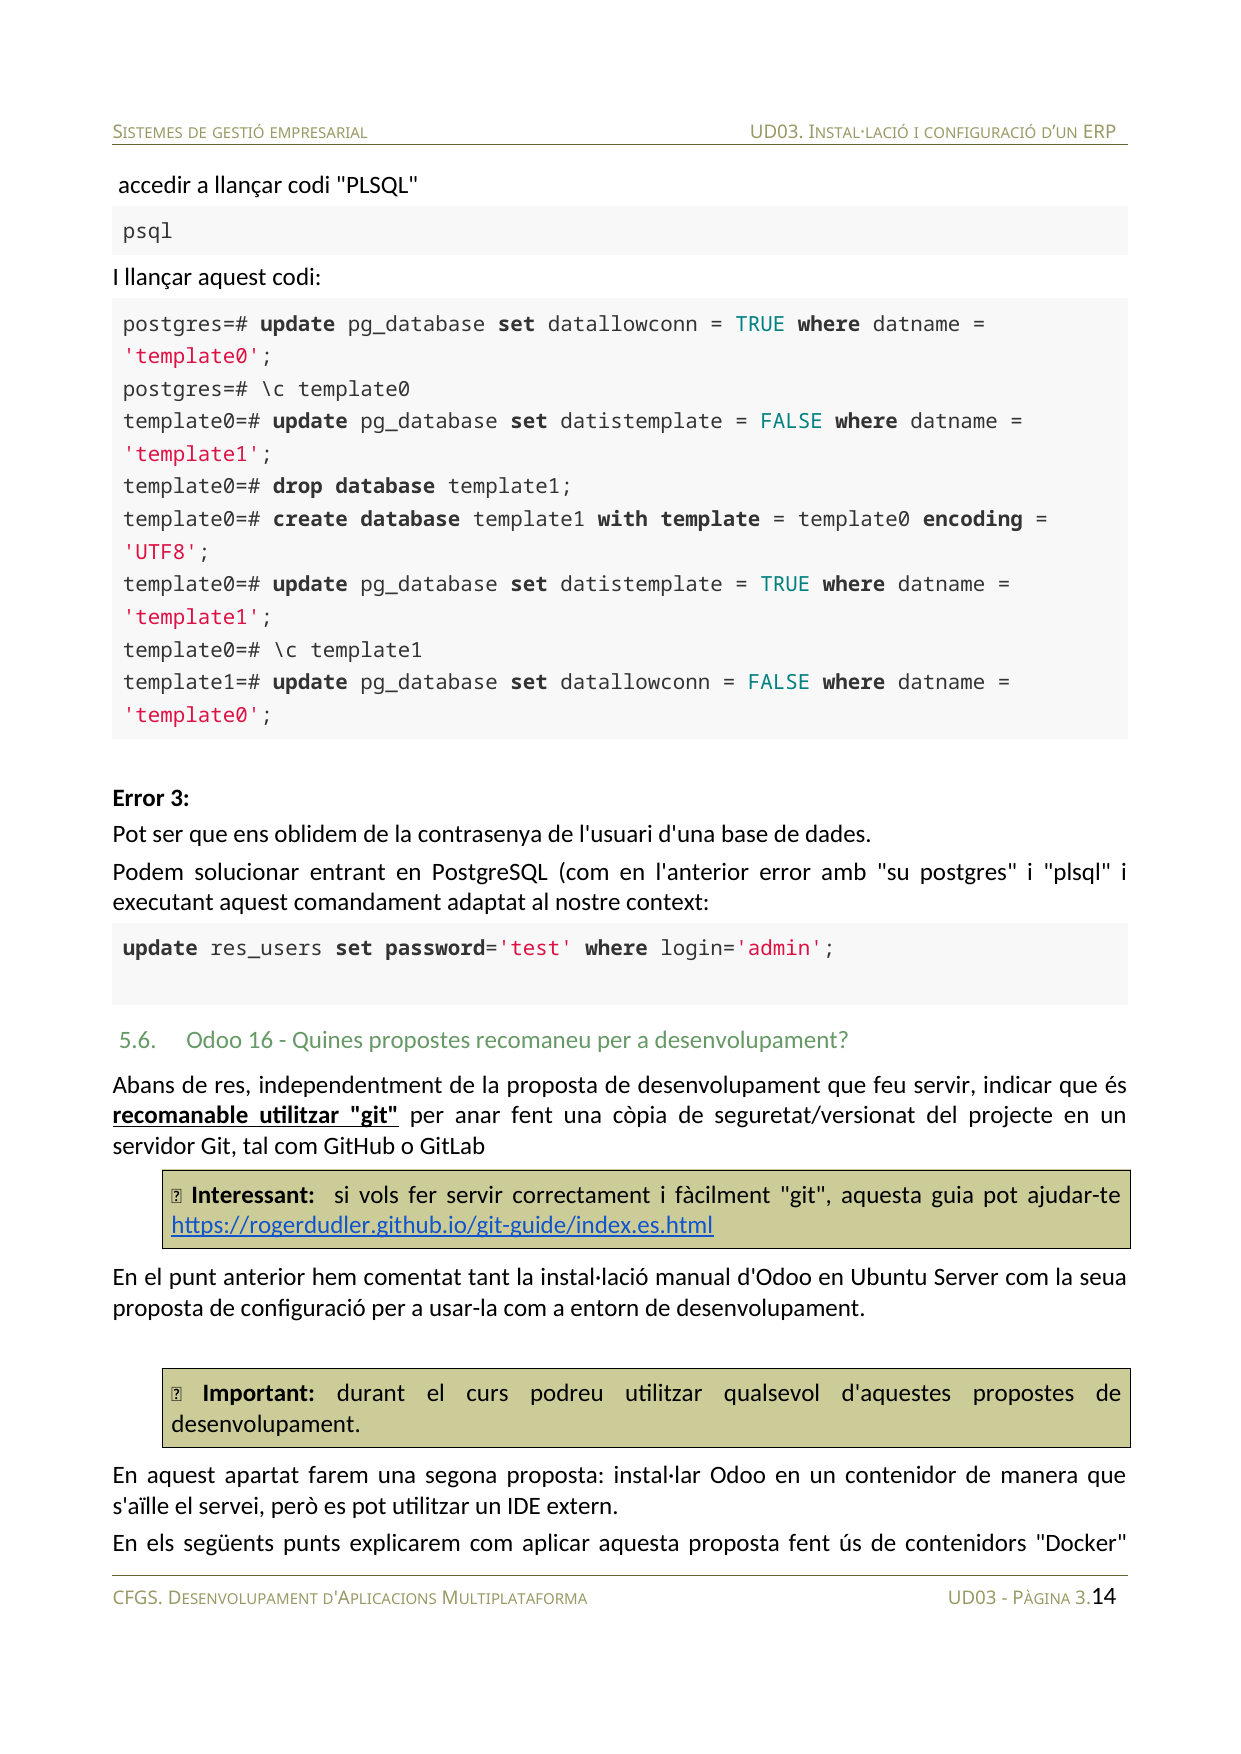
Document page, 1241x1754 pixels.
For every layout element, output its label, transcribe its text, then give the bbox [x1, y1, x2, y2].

text 📖 Important: durant el curs podreu utilitzar qualsevol d'aquestes propostes de desenvolupament. [163, 1369, 1130, 1447]
table_header update res_users set password='test' where login='admin'; [112, 923, 1128, 1005]
text I llançar aquest codi: [112, 261, 1128, 292]
text 💬 Interessant: si vols fer servir correctament i fàcilment "git", aquesta guia pot ajudar-te https://rogerdudler.github.io/git-guide/index.es.html [163, 1171, 1130, 1248]
table_header psql [112, 206, 1128, 255]
text accedir a llançar codi "PLSQL" [112, 169, 1128, 199]
text Error 3: [112, 782, 1128, 812]
text En aquest apartat farem una segona proposta: instal·lar Odoo en un contenidor de manera que s'aïlle el servei, però es pot utilitzar un IDE extern. [112, 1459, 1128, 1521]
table_header postgres=# update pg_database set datallowconn = TRUE where datname = 'template0'; postgres=# \c template0 template0=# update pg_database set datistemplate = FALSE where datname = 'template1'; template0=# drop database template1; template0=# create database template1 with template = template0 encoding = 'UTF8'; template0=# update pg_database set datistemplate = TRUE where datname = 'template1'; template0=# \c template1 template1=# update pg_database set datallowconn = FALSE where datname = 'template0'; [112, 298, 1128, 739]
text Abans de res, independentment de la proposta de desenvolupament que feu servir, indicar que és recomanable utilitzar "git" per anar fent una còpia de seguretat/versionat del projecte en un servidor Git, tal com GitHub o GitLab [112, 1069, 1128, 1161]
text Podem solucionar entrant en PostgreSQL (com en l'anterior error amb "su postgres" i "plsql" i executant aquest comandament adaptat al nostre context: [112, 856, 1128, 917]
text En els següents punts explicarem com aplicar aquesta proposta fent ús de contenidors "Docker" [112, 1527, 1128, 1558]
text En el punt anterior hem comentat tant la instal·lació manual d'Odoo en Ubuntu Server com la seua proposta de configuració per a usar-la com a entorn de desenvolupament. [112, 1261, 1128, 1322]
text Pot ser que ens oblidem de la contrasenya de l'usuari d'una base de dades. [112, 819, 1128, 849]
subtitle Odoo 16 - Quines propostes recomaneu per a desenvolupament? [156, 1024, 1128, 1054]
